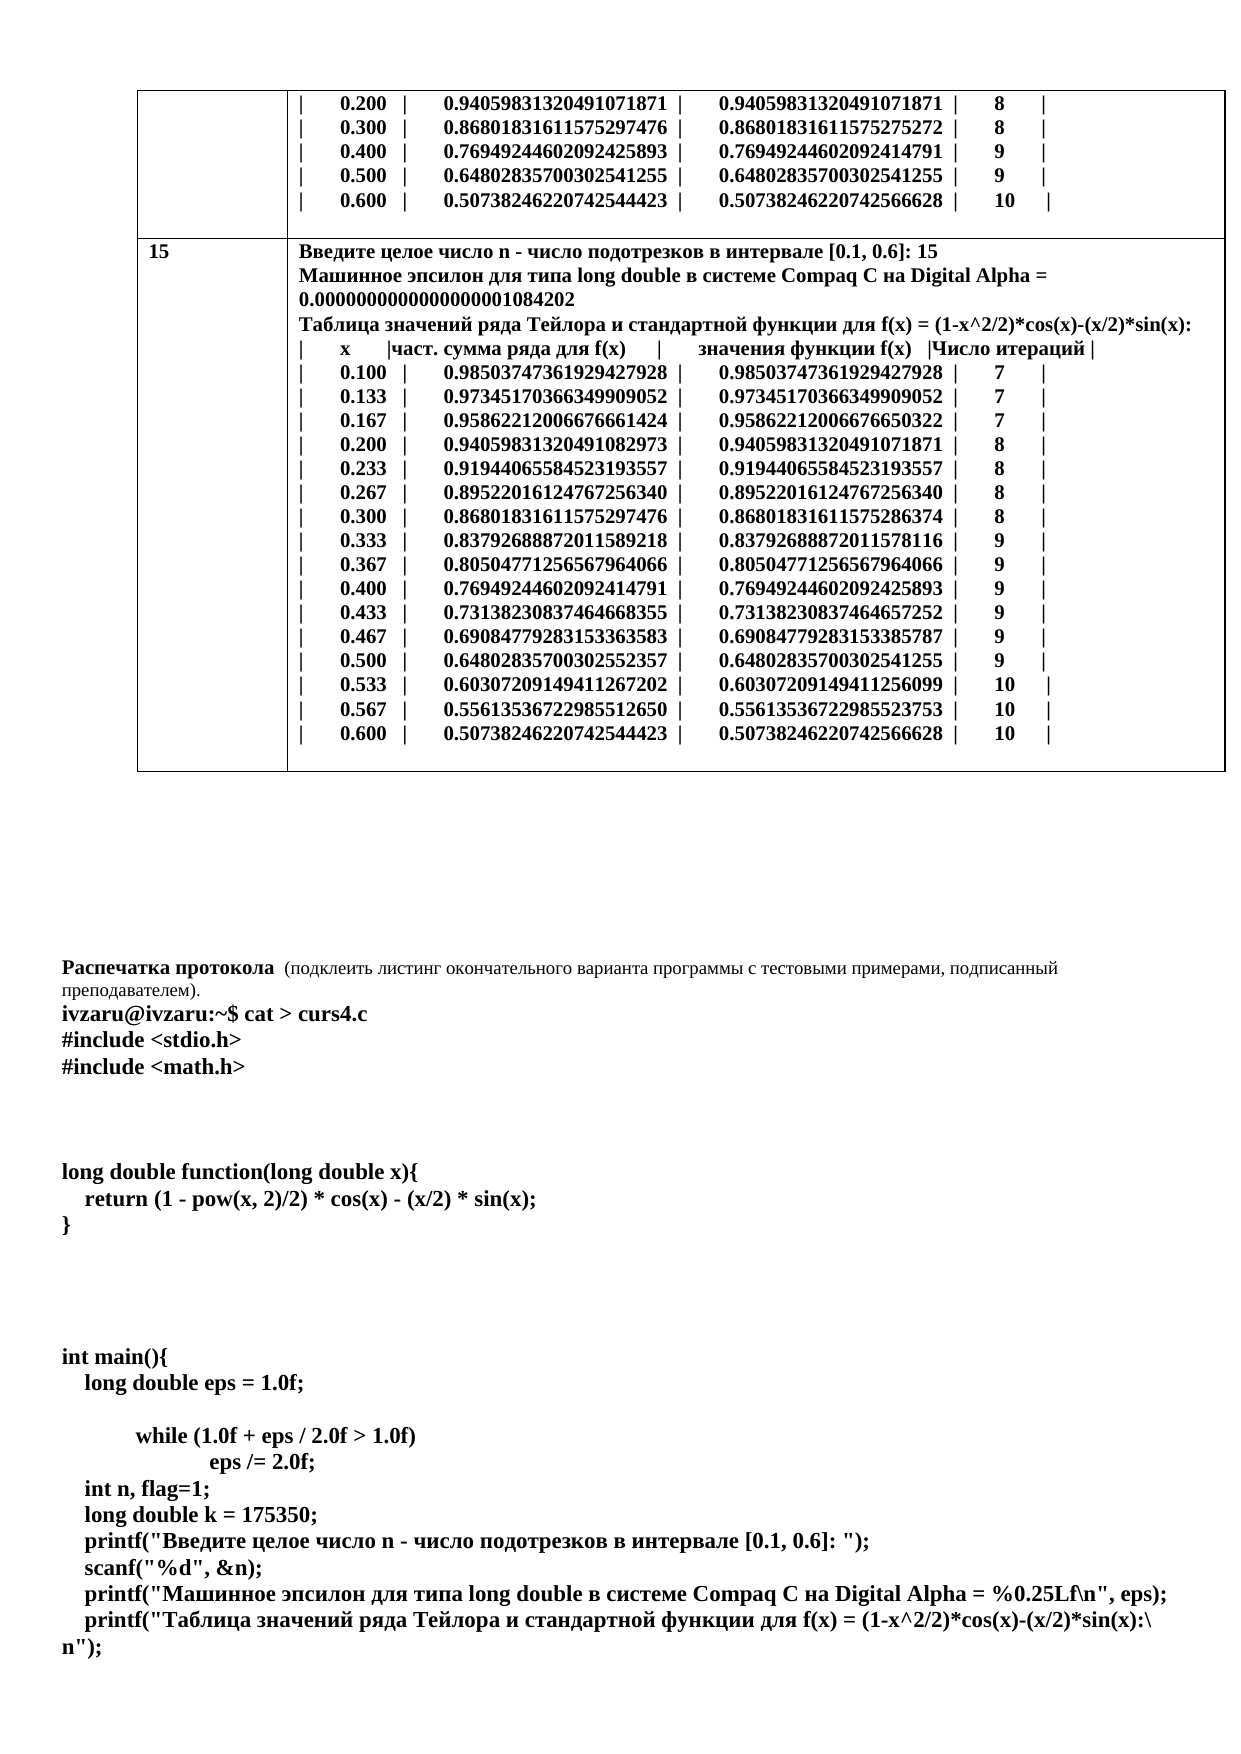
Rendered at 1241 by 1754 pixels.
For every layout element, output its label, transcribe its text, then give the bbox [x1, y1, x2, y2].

text int n, flag=1; [62, 1474, 1172, 1501]
text #include <stdio.h> [62, 1027, 1172, 1053]
table_cell Введите целое число n - число подотрезков в интервале [0.1, 0.6]: 15 Машинное эпсилон для типа long double в системе Compaq C на Digital Alpha = 0.0000000000000000001084202 Таблица значений ряда Тейлора и стандартной функции для f(x) = (1-x^2/2)*cos(x)-(x/2)*sin(x): | x |част. сумма ряда для f(x) | значения функции f(x) |Число итераций | | 0.100 | 0.98503747361929427928 | 0.98503747361929427928 | 7 | | 0.133 | 0.97345170366349909052 | 0.97345170366349909052 | 7 | | 0.167 | 0.95862212006676661424 | 0.95862212006676650322 | 7 | | 0.200 | 0.94059831320491082973 | 0.94059831320491071871 | 8 | | 0.233 | 0.91944065584523193557 | 0.91944065584523193557 | 8 | | 0.267 | 0.89522016124767256340 | 0.89522016124767256340 | 8 | | 0.300 | 0.86801831611575297476 | 0.86801831611575286374 | 8 | | 0.333 | 0.83792688872011589218 | 0.83792688872011578116 | 9 | | 0.367 | 0.80504771256567964066 | 0.80504771256567964066 | 9 | | 0.400 | 0.76949244602092414791 | 0.76949244602092425893 | 9 | | 0.433 | 0.73138230837464668355 | 0.73138230837464657252 | 9 | | 0.467 | 0.69084779283153363583 | 0.69084779283153385787 | 9 | | 0.500 | 0.64802835700302552357 | 0.64802835700302541255 | 9 | | 0.533 | 0.60307209149411267202 | 0.60307209149411256099 | 10 | | 0.567 | 0.55613536722985512650 | 0.55613536722985523753 | 10 | | 0.600 | 0.50738246220742544423 | 0.50738246220742566628 | 10 | [288, 239, 1224, 771]
text while (1.0f + eps / 2.0f > 1.0f) [62, 1422, 1172, 1448]
text printf("Введите целое число n - число подотрезков в интервале [0.1, 0.6]: "); [62, 1527, 1172, 1554]
text Распечатка протокола (подклеить листинг окончательного варианта программы с тестовыми примерами, подписанный преподавателем). [62, 954, 1172, 1000]
table_cell 15 [138, 239, 287, 771]
text int main(){ [62, 1343, 1172, 1369]
text printf("Машинное эпсилон для типа long double в системе Compaq C на Digital Alpha = %0.25Lf\n", eps); [62, 1580, 1172, 1606]
text ivzaru@ivzaru:~$ cat > curs4.c [62, 1000, 1172, 1027]
table_cell [138, 91, 287, 238]
text eps /= 2.0f; [62, 1448, 1172, 1474]
text scanf("%d", &n); [62, 1554, 1172, 1580]
text #include <math.h> [62, 1053, 1172, 1079]
text } [62, 1211, 1172, 1237]
text printf("Таблица значений ряда Тейлора и стандартной функции для f(x) = (1-x^2/2)*cos(x)-(x/2)*sin(x):\n"); [62, 1606, 1172, 1659]
text long double function(long double x){ [62, 1158, 1172, 1185]
text return (1 - pow(x, 2)/2) * cos(x) - (x/2) * sin(x); [62, 1185, 1172, 1211]
text long double eps = 1.0f; [62, 1369, 1172, 1396]
text long double k = 175350; [62, 1501, 1172, 1527]
table_cell | 0.200 | 0.94059831320491071871 | 0.94059831320491071871 | 8 | | 0.300 | 0.86801831611575297476 | 0.86801831611575275272 | 8 | | 0.400 | 0.76949244602092425893 | 0.76949244602092414791 | 9 | | 0.500 | 0.64802835700302541255 | 0.64802835700302541255 | 9 | | 0.600 | 0.50738246220742544423 | 0.50738246220742566628 | 10 | [288, 91, 1224, 238]
